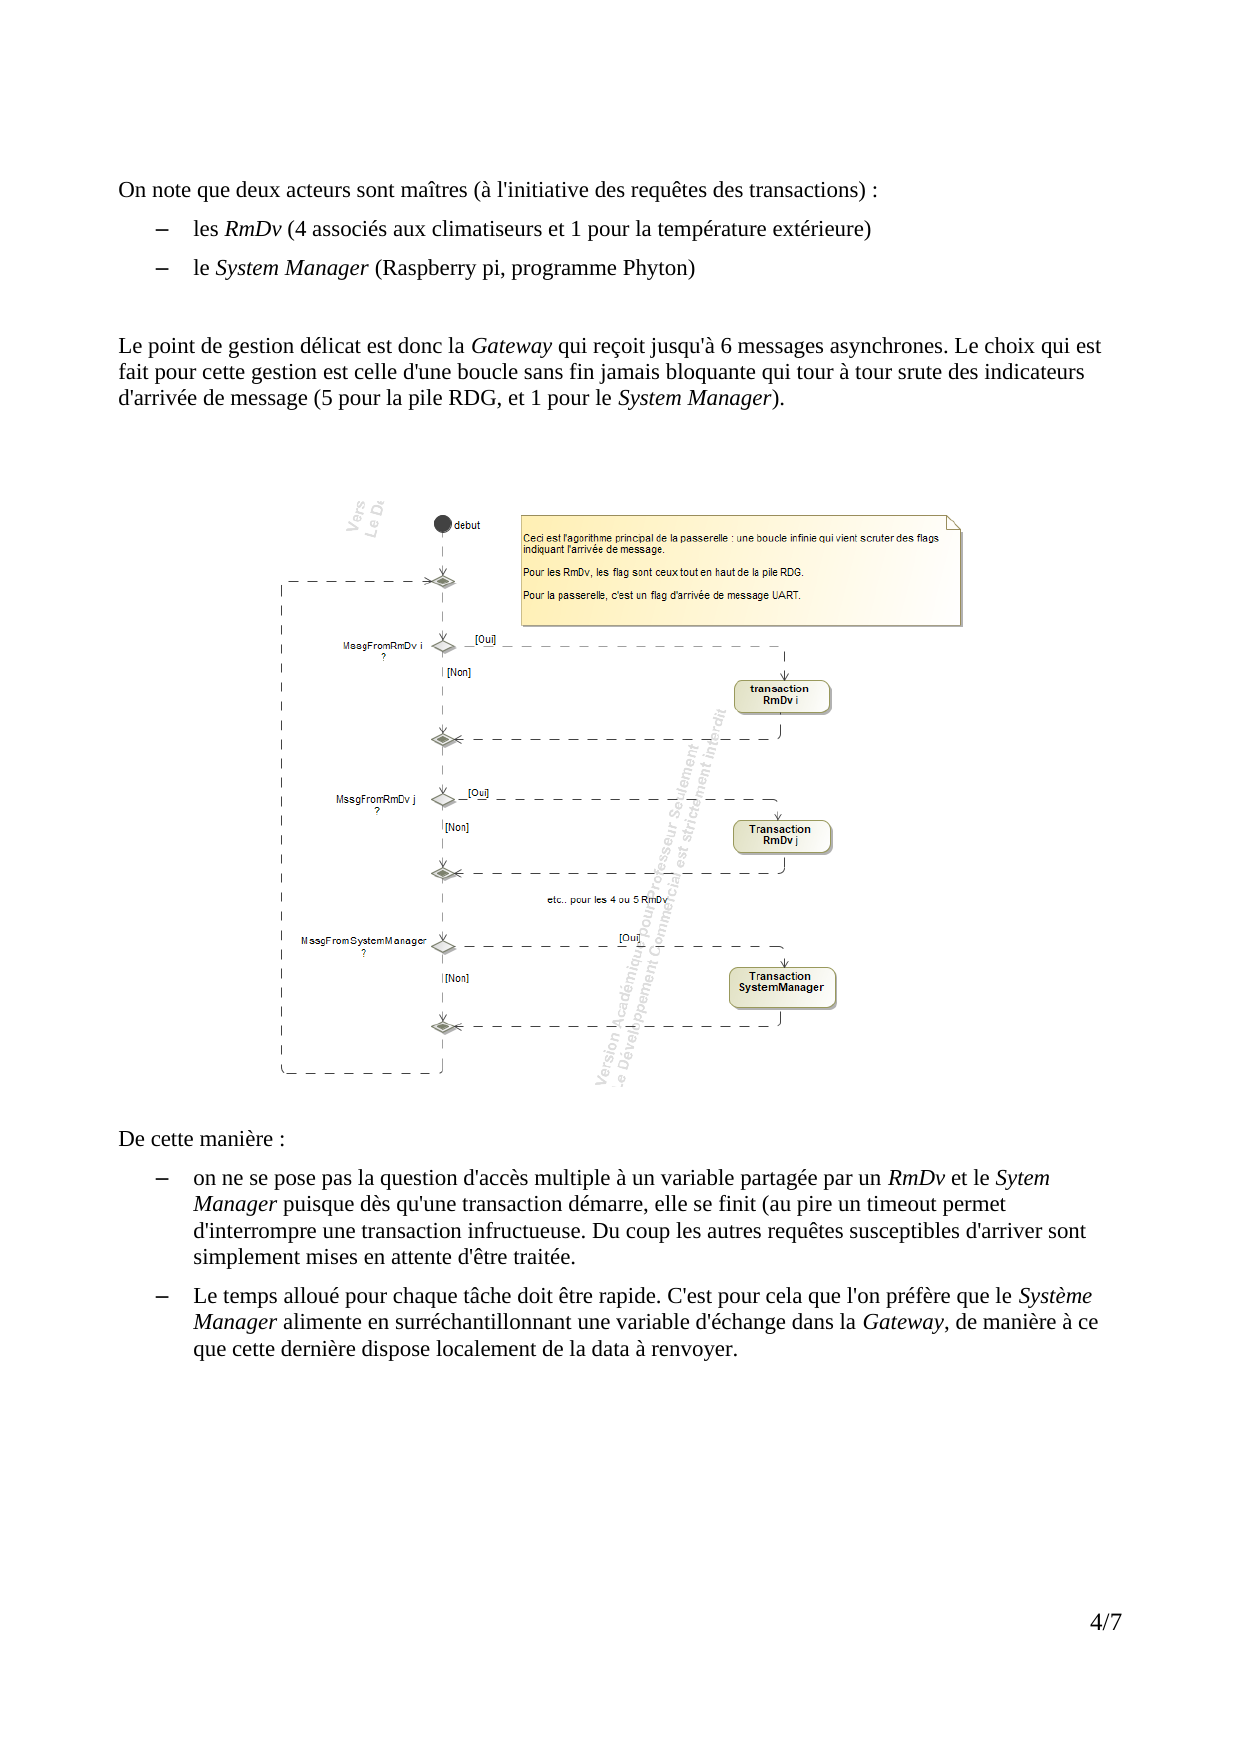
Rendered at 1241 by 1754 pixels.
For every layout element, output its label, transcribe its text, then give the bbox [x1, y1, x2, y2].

list les RmDv (4 associés aux climatiseurs et 1 pour la température extérieure) [156, 215, 1122, 242]
text Le point de gestion délicat est donc la Gateway qui reçoit jusqu'à 6 messages asynchrones. Le choix qui est fait pour cette gestion est celle d'une boucle sans fin jamais bloquante qui tour à tour srute des indicateurs d'arrivée de message (5 pour la pile RDG, et 1 pour le System Manager). [118, 332, 1122, 411]
list Le temps alloué pour chaque tâche doit être rapide. C'est pour cela que l'on préfère que le Système Manager alimente en surréchantillonnant une variable d'échange dans la Gateway, de manière à ce que cette dernière dispose localement de la data à renvoyer. [156, 1282, 1122, 1361]
list le System Manager (Raspberry pi, programme Phyton) [156, 254, 1122, 280]
text On note que deux acteurs sont maîtres (à l'initiative des requêtes des transactions) : [118, 176, 1122, 203]
text De cette manière : [118, 1125, 1122, 1151]
list on ne se pose pas la question d'accès multiple à un variable partagée par un RmDv et le Sytem Manager puisque dès qu'une transaction démarre, elle se finit (au pire un timeout permet d'interrompre une transaction infructueuse. Du coup les autres requêtes susceptibles d'arriver sont simplement mises en attente d'être traitée. [156, 1164, 1122, 1269]
